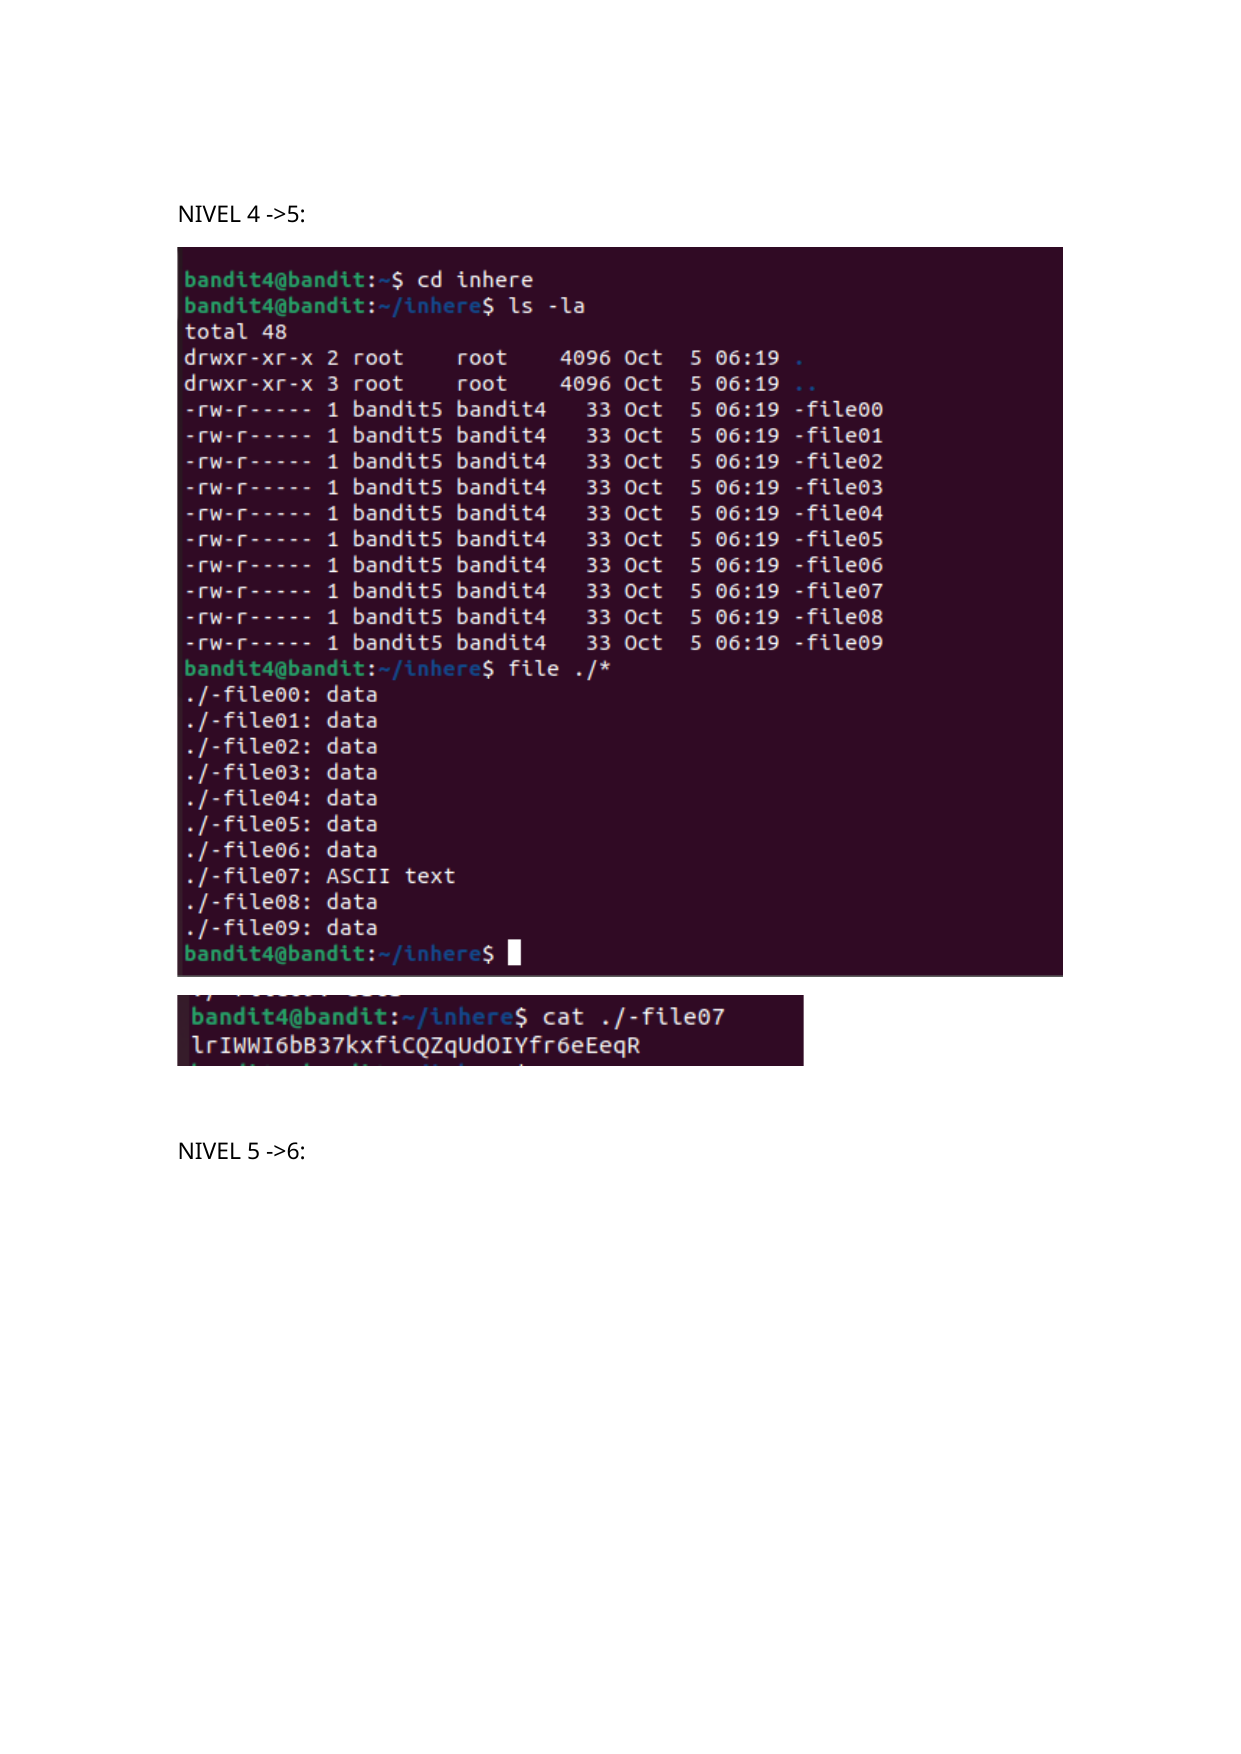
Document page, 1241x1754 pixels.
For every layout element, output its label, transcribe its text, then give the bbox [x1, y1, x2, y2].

text NIVEL 4 ->5: [177, 198, 1063, 229]
text NIVEL 5 ->6: [177, 1135, 1063, 1166]
